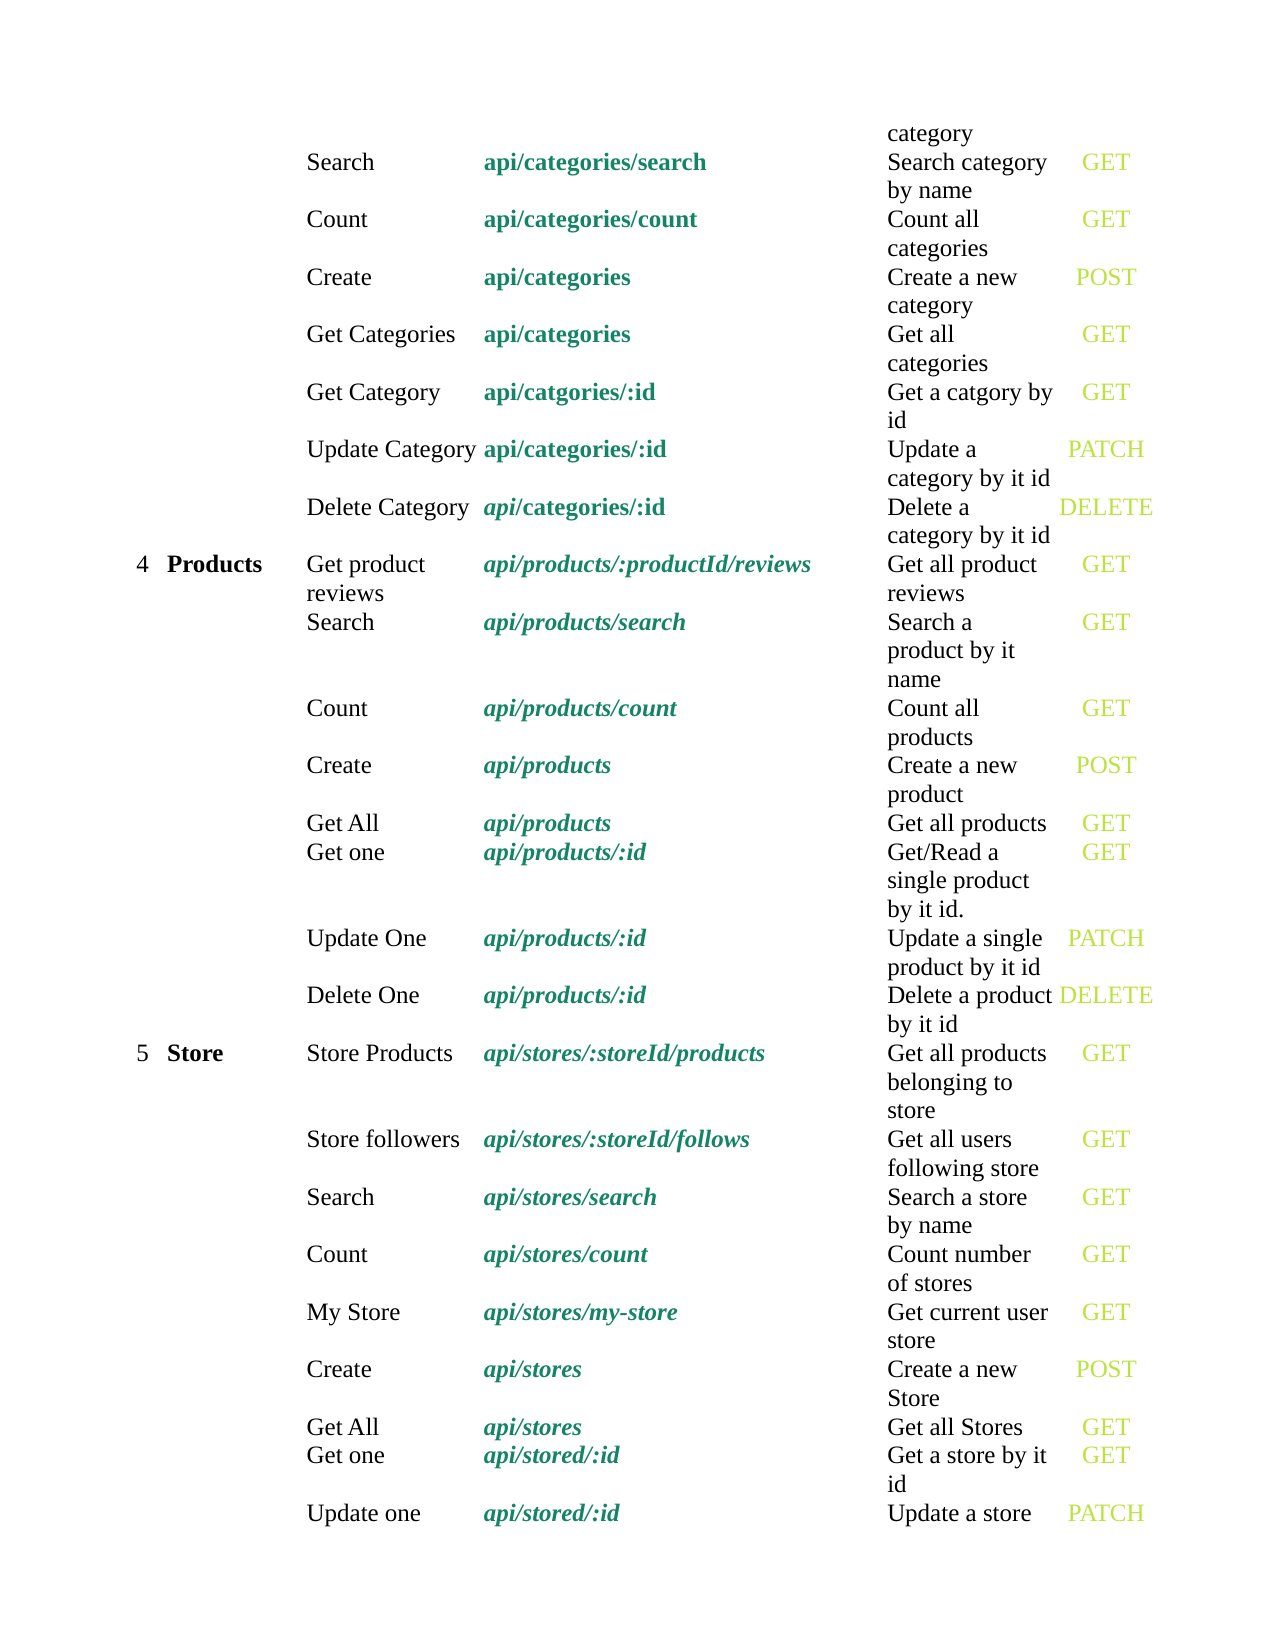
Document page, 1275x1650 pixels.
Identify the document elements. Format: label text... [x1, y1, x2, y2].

table_cell [1055, 118, 1157, 147]
table_cell api/stores/:storeId/products [484, 1038, 887, 1124]
table_cell [167, 118, 306, 549]
table_cell api/catgories/:id [484, 377, 887, 434]
table_cell api/categories [484, 262, 887, 319]
table_cell api/products/:id [484, 923, 887, 981]
table_cell GET [1055, 1441, 1157, 1498]
table_cell api/categories/search [484, 147, 887, 204]
table_cell category [887, 118, 1055, 147]
table_cell POST [1055, 1354, 1157, 1412]
table_cell Create [306, 262, 483, 319]
table_cell api/stored/:id [484, 1498, 887, 1527]
table_cell api/stores/count [484, 1239, 887, 1297]
table_cell Get all products [887, 808, 1055, 837]
table_cell Create a new Store [887, 1354, 1055, 1412]
table_cell DELETE [1055, 492, 1157, 549]
table_cell Create [306, 1354, 483, 1412]
table_cell [118, 118, 167, 549]
table_cell POST [1055, 751, 1157, 808]
table_cell GET [1055, 319, 1157, 377]
table_cell Delete One [306, 981, 483, 1038]
table_cell api/stores [484, 1354, 887, 1412]
table_cell Search category by name [887, 147, 1055, 204]
table_cell Search a store by name [887, 1182, 1055, 1239]
table_cell GET [1055, 147, 1157, 204]
table_cell Search [306, 607, 483, 693]
table_cell GET [1055, 1038, 1157, 1124]
table_cell Count number of stores [887, 1239, 1055, 1297]
table_cell api/stores/my-store [484, 1297, 887, 1354]
table_cell api/products/:productId/reviews [484, 549, 887, 607]
table_cell GET [1055, 837, 1157, 923]
table_cell api/stores/search [484, 1182, 887, 1239]
table_cell api/categories/count [484, 204, 887, 262]
table_cell api/products/search [484, 607, 887, 693]
table_cell Get All [306, 1412, 483, 1441]
table_cell api/categories/:id [484, 434, 887, 492]
table_cell Update One [306, 923, 483, 981]
table_cell Get/Read a single product by it id. [887, 837, 1055, 923]
table_cell 5 [118, 1038, 167, 1527]
table_cell GET [1055, 607, 1157, 693]
table_cell Search a product by it name [887, 607, 1055, 693]
table_cell Count [306, 1239, 483, 1297]
table_cell GET [1055, 1297, 1157, 1354]
table_cell Get all categories [887, 319, 1055, 377]
table_cell GET [1055, 1182, 1157, 1239]
table_cell Update a store [887, 1498, 1055, 1527]
table_cell Store [167, 1038, 306, 1527]
table_cell Get current user store [887, 1297, 1055, 1354]
table_cell Get one [306, 837, 483, 923]
table_cell Products [167, 549, 306, 1038]
table_cell PATCH [1055, 434, 1157, 492]
table_cell GET [1055, 1239, 1157, 1297]
table_cell Search [306, 147, 483, 204]
table_cell Get one [306, 1441, 483, 1498]
table_cell api/products [484, 751, 887, 808]
table_cell Count [306, 693, 483, 751]
table_cell Create [306, 751, 483, 808]
table_cell Search [306, 1182, 483, 1239]
table_cell Get Category [306, 377, 483, 434]
table_cell Store followers [306, 1124, 483, 1182]
table_cell api/stores/:storeId/follows [484, 1124, 887, 1182]
table_cell GET [1055, 693, 1157, 751]
table_cell Create a new category [887, 262, 1055, 319]
table_cell Get product reviews [306, 549, 483, 607]
table_cell GET [1055, 1412, 1157, 1441]
table_cell Get a store by it id [887, 1441, 1055, 1498]
table_cell [306, 118, 483, 147]
table_cell api/categories [484, 319, 887, 377]
table_cell Count [306, 204, 483, 262]
table_cell Count all products [887, 693, 1055, 751]
table_cell Get all products belonging to store [887, 1038, 1055, 1124]
table_cell Get all users following store [887, 1124, 1055, 1182]
table_cell GET [1055, 1124, 1157, 1182]
table_cell Update a single product by it id [887, 923, 1055, 981]
table_cell Delete a product by it id [887, 981, 1055, 1038]
table_cell Store Products [306, 1038, 483, 1124]
table_cell Update one [306, 1498, 483, 1527]
table_cell Delete a category by it id [887, 492, 1055, 549]
table_cell GET [1055, 808, 1157, 837]
table_cell Get All [306, 808, 483, 837]
table_cell Count all categories [887, 204, 1055, 262]
table_cell Get Categories [306, 319, 483, 377]
table_cell GET [1055, 549, 1157, 607]
table_cell api/products [484, 808, 887, 837]
table_cell Update a category by it id [887, 434, 1055, 492]
table_cell 4 [118, 549, 167, 1038]
table_cell api/products/:id [484, 981, 887, 1038]
table_cell DELETE [1055, 981, 1157, 1038]
table_cell My Store [306, 1297, 483, 1354]
table_cell api/products/:id [484, 837, 887, 923]
table_cell GET [1055, 204, 1157, 262]
table_cell api/products/count [484, 693, 887, 751]
table_cell Update Category [306, 434, 483, 492]
table_cell Get all Stores [887, 1412, 1055, 1441]
table_cell Create a new product [887, 751, 1055, 808]
table_cell [484, 118, 887, 147]
table_cell Get a catgory by id [887, 377, 1055, 434]
table_cell api/categories/:id [484, 492, 887, 549]
table_cell Delete Category [306, 492, 483, 549]
table_cell GET [1055, 377, 1157, 434]
table_cell PATCH [1055, 923, 1157, 981]
table_cell POST [1055, 262, 1157, 319]
table_cell api/stored/:id [484, 1441, 887, 1498]
table_cell PATCH [1055, 1498, 1157, 1527]
table_cell Get all product reviews [887, 549, 1055, 607]
table_cell api/stores [484, 1412, 887, 1441]
